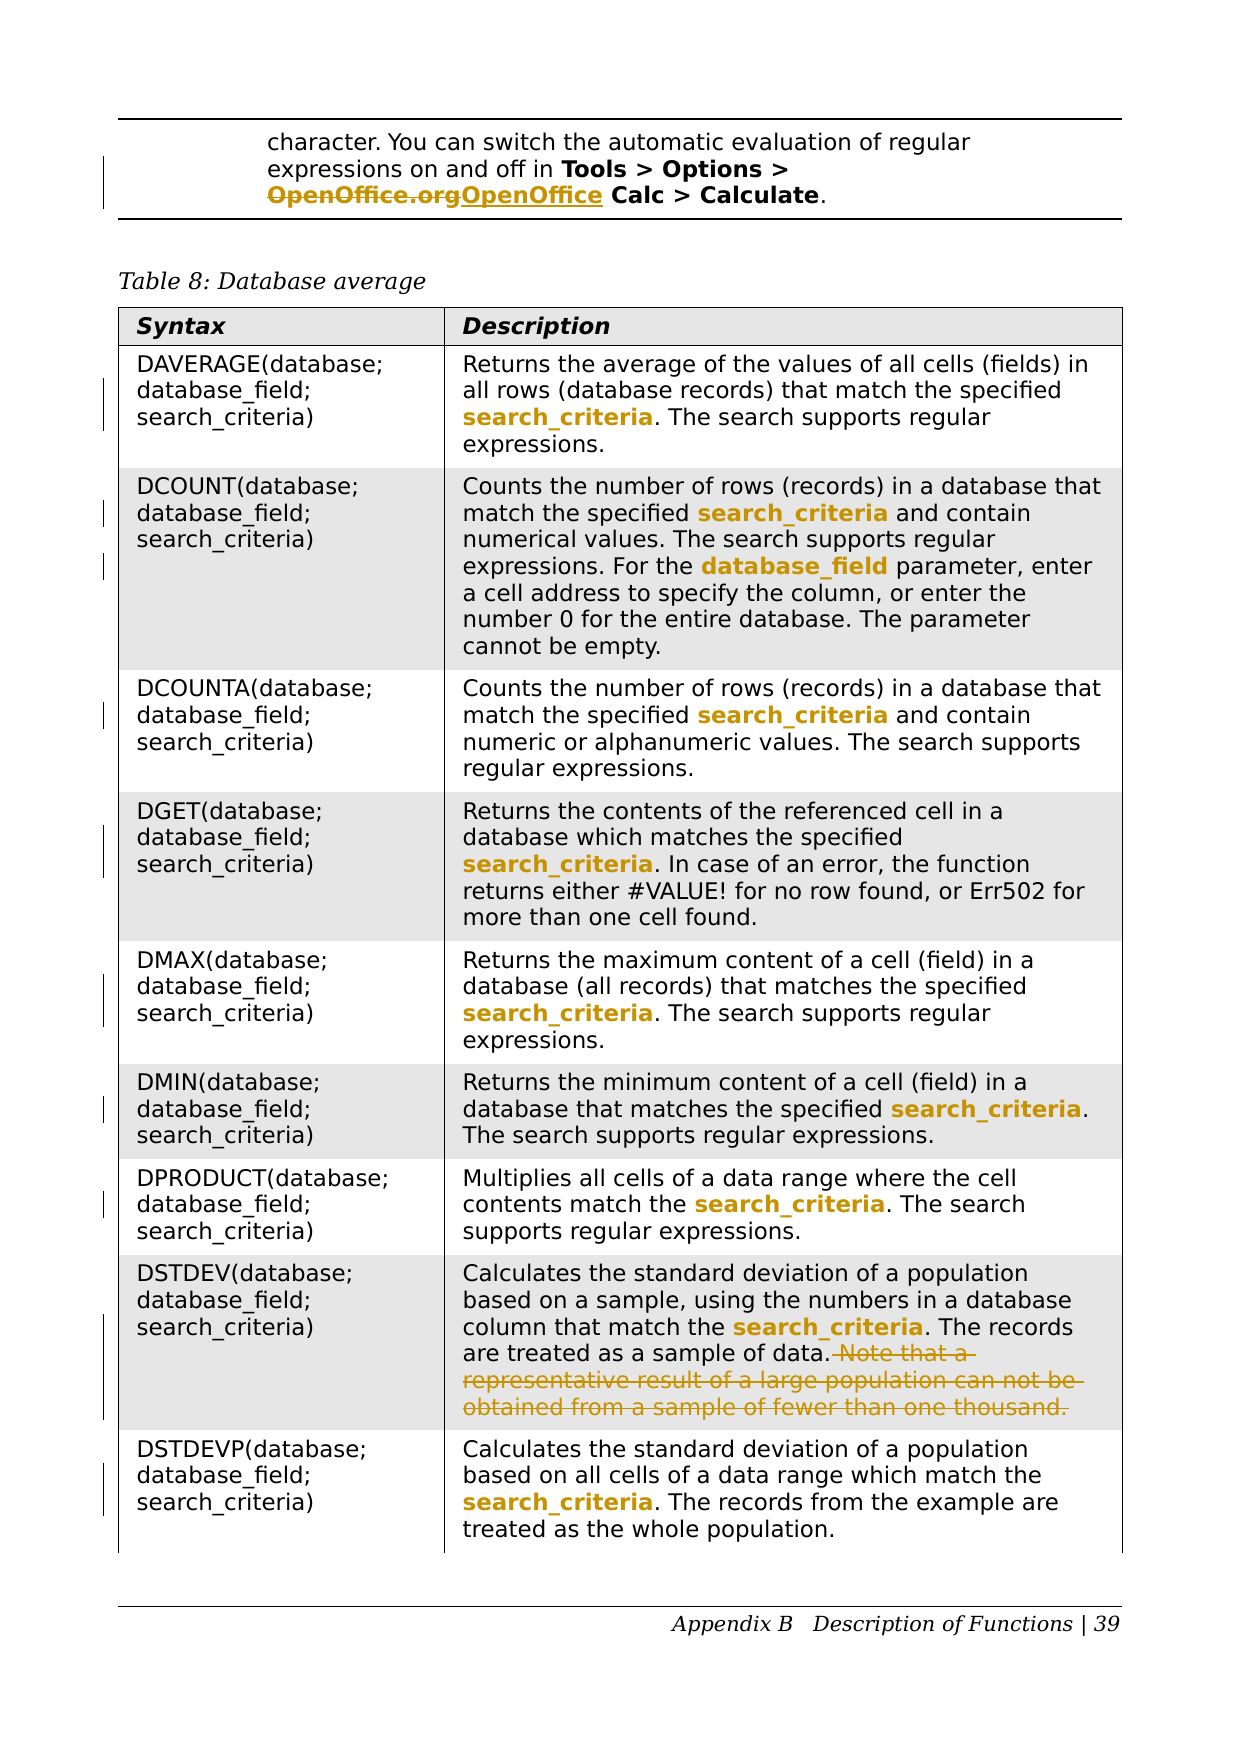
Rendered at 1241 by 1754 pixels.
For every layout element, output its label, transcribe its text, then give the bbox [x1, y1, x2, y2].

table_cell DCOUNT(database; database_field; search_criteria) [119, 468, 444, 670]
table_cell Returns the contents of the referenced cell in a database which matches the specified search_criteria. In case of an error, the function returns either #VALUE! for no row found, or Err502 for more than one cell found. [445, 792, 1122, 941]
table_cell DMIN(database; database_field; search_criteria) [119, 1064, 444, 1159]
table_cell DCOUNTA(database; database_field; search_criteria) [119, 670, 444, 792]
table_header All of the search-criteria arguments for the database functions support regular expressions. For example, “all.*" can be entered to find the first location of “all” followed by any characters. To search for text that is also a regular expression, precede every character with a \ character. You can switch the automatic evaluation of regular expressions on and off in Tools > Options > OpenOffice Calc > Calculate. [246, 120, 1122, 218]
table_cell Counts the number of rows (records) in a database that match the specified search_criteria and contain numeric or alphanumeric values. The search supports regular expressions. [445, 670, 1122, 792]
table_cell Returns the maximum content of a cell (field) in a database (all records) that matches the specified search_criteria. The search supports regular expressions. [445, 941, 1122, 1063]
text Table 8: Database average [118, 268, 1122, 294]
table_cell Multiplies all cells of a data range where the cell contents match the search_criteria. The search supports regular expressions. [445, 1159, 1122, 1255]
table_header [118, 120, 246, 218]
table_header Syntax [119, 308, 444, 345]
table_cell DPRODUCT(database; database_field; search_criteria) [119, 1159, 444, 1255]
table_cell Calculates the standard deviation of a population based on all cells of a data range which match the search_criteria. The records from the example are treated as the whole population. [445, 1430, 1122, 1553]
table_cell Returns the average of the values of all cells (fields) in all rows (database records) that match the specified search_criteria. The search supports regular expressions. [445, 346, 1122, 468]
table_cell DSTDEV(database; database_field; search_criteria) [119, 1255, 444, 1430]
table_cell DMAX(database; database_field; search_criteria) [119, 941, 444, 1063]
table_cell Calculates the standard deviation of a population based on a sample, using the numbers in a database column that match the search_criteria. The records are treated as a sample of data. [445, 1255, 1122, 1430]
table_cell DGET(database; database_field; search_criteria) [119, 792, 444, 941]
table_cell Returns the minimum content of a cell (field) in a database that matches the specified search_criteria. The search supports regular expressions. [445, 1064, 1122, 1159]
table_cell DSTDEVP(database; database_field; search_criteria) [119, 1430, 444, 1553]
table_cell Counts the number of rows (records) in a database that match the specified search_criteria and contain numerical values. The search supports regular expressions. For the database_field parameter, enter a cell address to specify the column, or enter the number 0 for the entire database. The parameter cannot be empty. [445, 468, 1122, 670]
table_header Description [445, 308, 1122, 345]
table_cell DAVERAGE(database; database_field; search_criteria) [119, 346, 444, 468]
